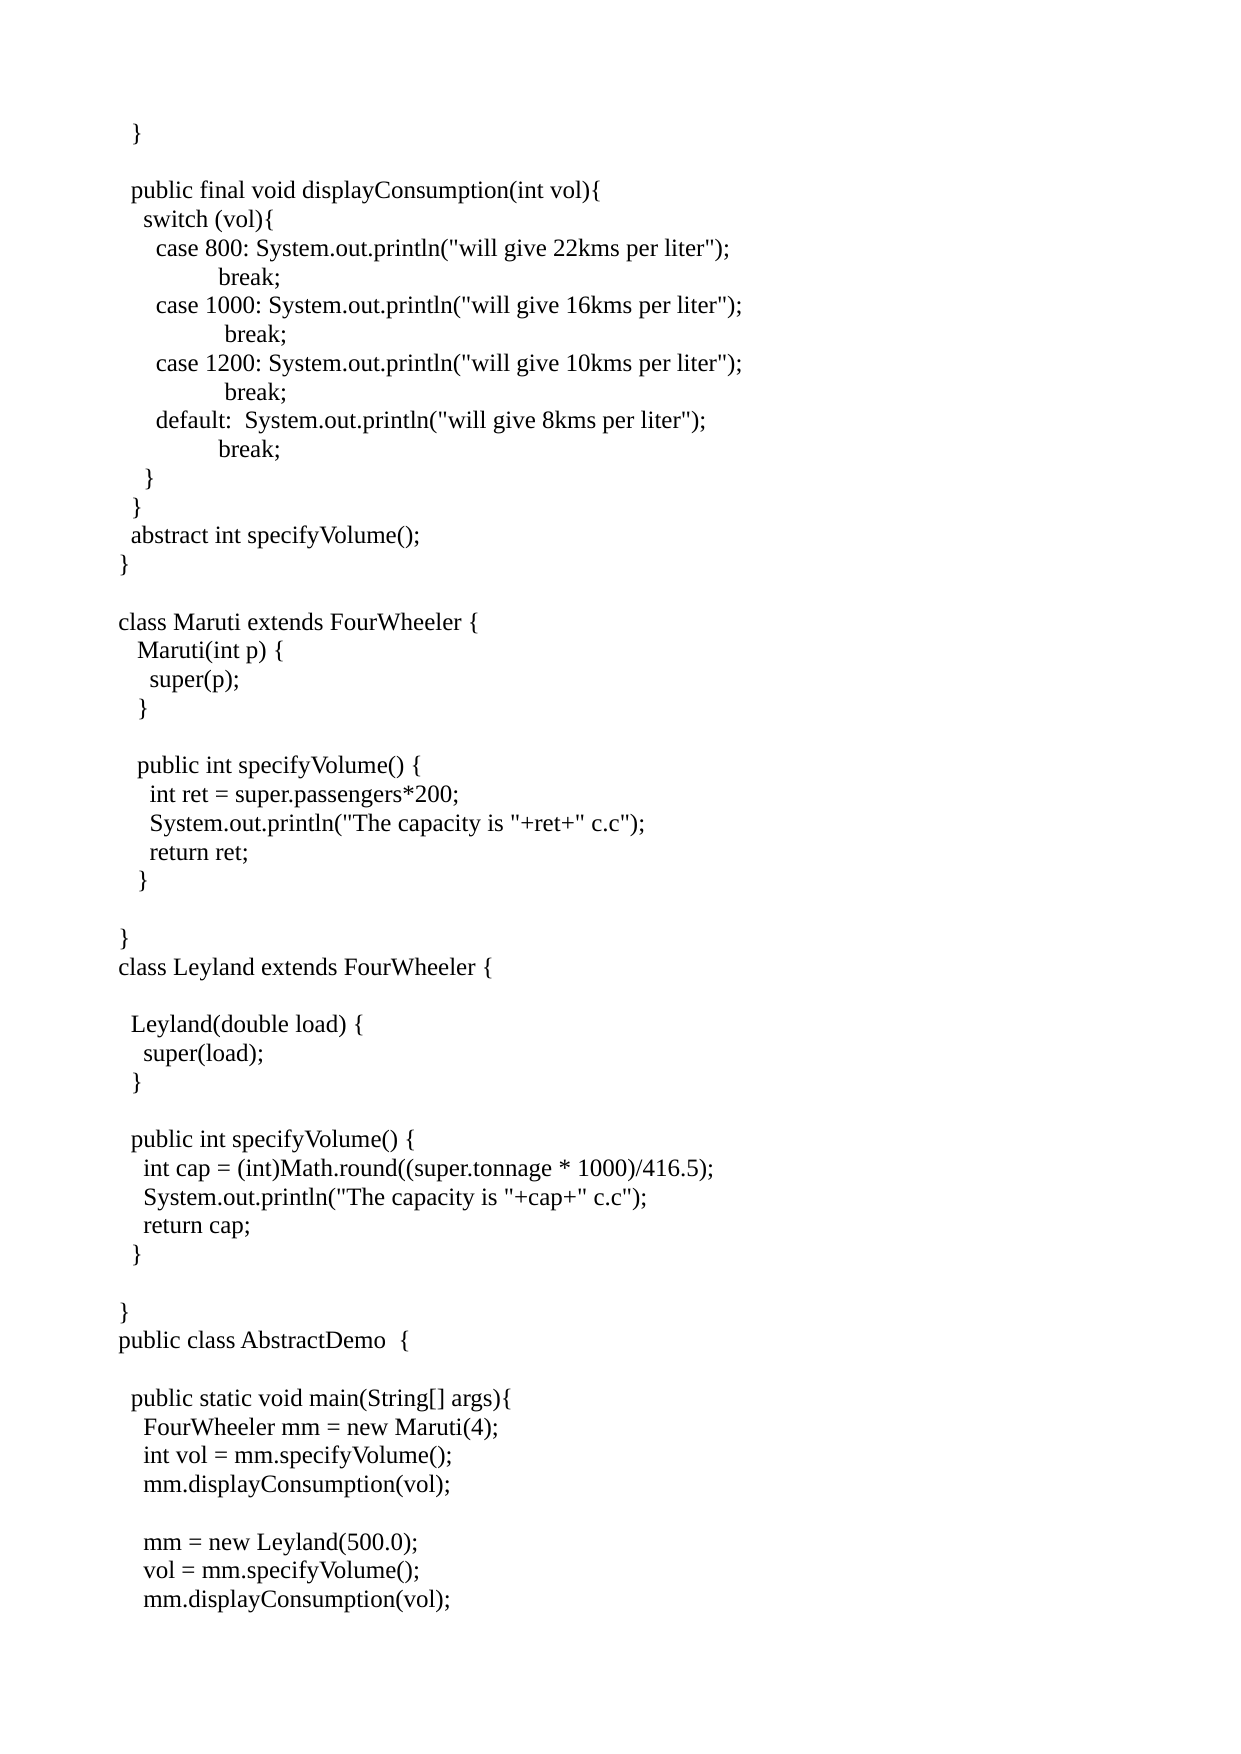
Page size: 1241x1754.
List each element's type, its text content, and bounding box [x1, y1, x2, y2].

text Leyland(double load) { [118, 1009, 1122, 1038]
text } [118, 923, 1122, 952]
text } [118, 1297, 1122, 1326]
text super(p); [118, 664, 1122, 693]
text case 1200: System.out.println("will give 10kms per liter"); [118, 348, 1122, 377]
text break; [118, 377, 1122, 406]
text break; [118, 434, 1122, 463]
text FourWheeler mm = new Maruti(4); [118, 1412, 1122, 1441]
text } [118, 1067, 1122, 1096]
text int vol = mm.specifyVolume(); [118, 1441, 1122, 1469]
text System.out.println("The capacity is "+ret+" c.c"); [118, 808, 1122, 837]
text mm.displayConsumption(vol); [118, 1469, 1122, 1498]
text } [118, 866, 1122, 894]
text switch (vol){ [118, 204, 1122, 233]
text public class AbstractDemo { [118, 1326, 1122, 1354]
text case 800: System.out.println("will give 22kms per liter"); [118, 233, 1122, 262]
text vol = mm.specifyVolume(); [118, 1556, 1122, 1584]
text int cap = (int)Math.round((super.tonnage * 1000)/416.5); [118, 1153, 1122, 1182]
text } [118, 549, 1122, 578]
text class Maruti extends FourWheeler { [118, 607, 1122, 636]
text System.out.println("The capacity is "+cap+" c.c"); [118, 1182, 1122, 1211]
text return cap; [118, 1211, 1122, 1239]
text } [118, 118, 1122, 147]
text super(load); [118, 1038, 1122, 1067]
text } [118, 492, 1122, 521]
text mm.displayConsumption(vol); [118, 1584, 1122, 1613]
text public int specifyVolume() { [118, 751, 1122, 779]
text } [118, 693, 1122, 722]
text int ret = super.passengers*200; [118, 779, 1122, 808]
text mm = new Leyland(500.0); [118, 1527, 1122, 1556]
text abstract int specifyVolume(); [118, 521, 1122, 549]
text public int specifyVolume() { [118, 1124, 1122, 1153]
text } [118, 1239, 1122, 1268]
text public final void displayConsumption(int vol){ [118, 176, 1122, 204]
text break; [118, 319, 1122, 348]
text Maruti(int p) { [118, 636, 1122, 664]
text public static void main(String[] args){ [118, 1383, 1122, 1412]
text class Leyland extends FourWheeler { [118, 952, 1122, 981]
text case 1000: System.out.println("will give 16kms per liter"); [118, 291, 1122, 319]
text } [118, 463, 1122, 492]
text break; [118, 262, 1122, 291]
text default: System.out.println("will give 8kms per liter"); [118, 406, 1122, 434]
text return ret; [118, 837, 1122, 866]
